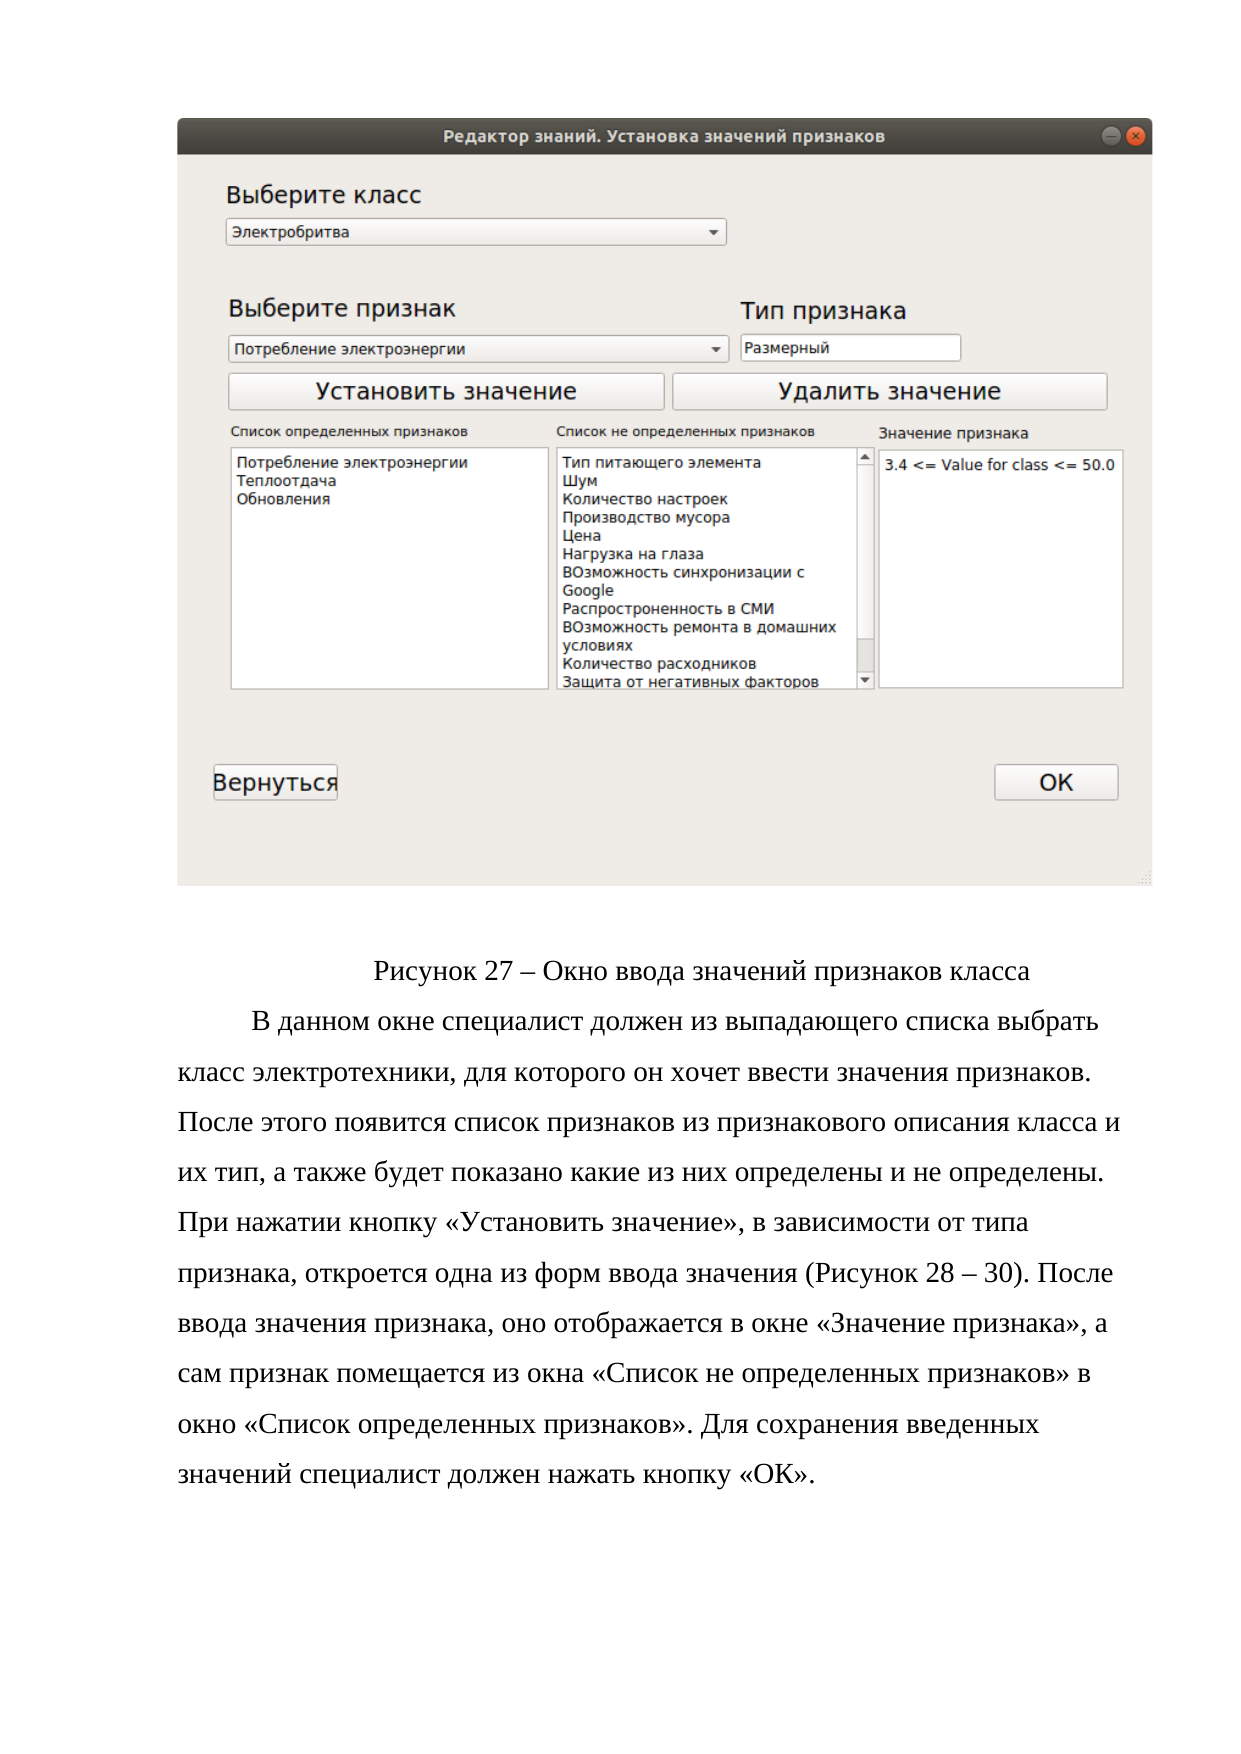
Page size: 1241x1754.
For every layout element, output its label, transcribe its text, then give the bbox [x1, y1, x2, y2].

picture [177, 118, 1153, 886]
text Рисунок 27 – Окно ввода значений признаков класса [177, 953, 1152, 987]
text В данном окне специалист должен из выпадающего списка выбрать класс электротехники, для которого он хочет ввести значения признаков. После этого появится список признаков из признакового описания класса и их тип, а также будет показано какие из них определены и не определены. При нажатии кнопку «Установить значение», в зависимости от типа признака, откроется одна из форм ввода значения (Рисунок 28 – 30). После ввода значения признака, оно отображается в окне «Значение признака», а сам признак помещается из окна «Список не определенных признаков» в окно «Список определенных признаков». Для сохранения введенных значений специалист должен нажать кнопку «ОК». [177, 1003, 1152, 1490]
